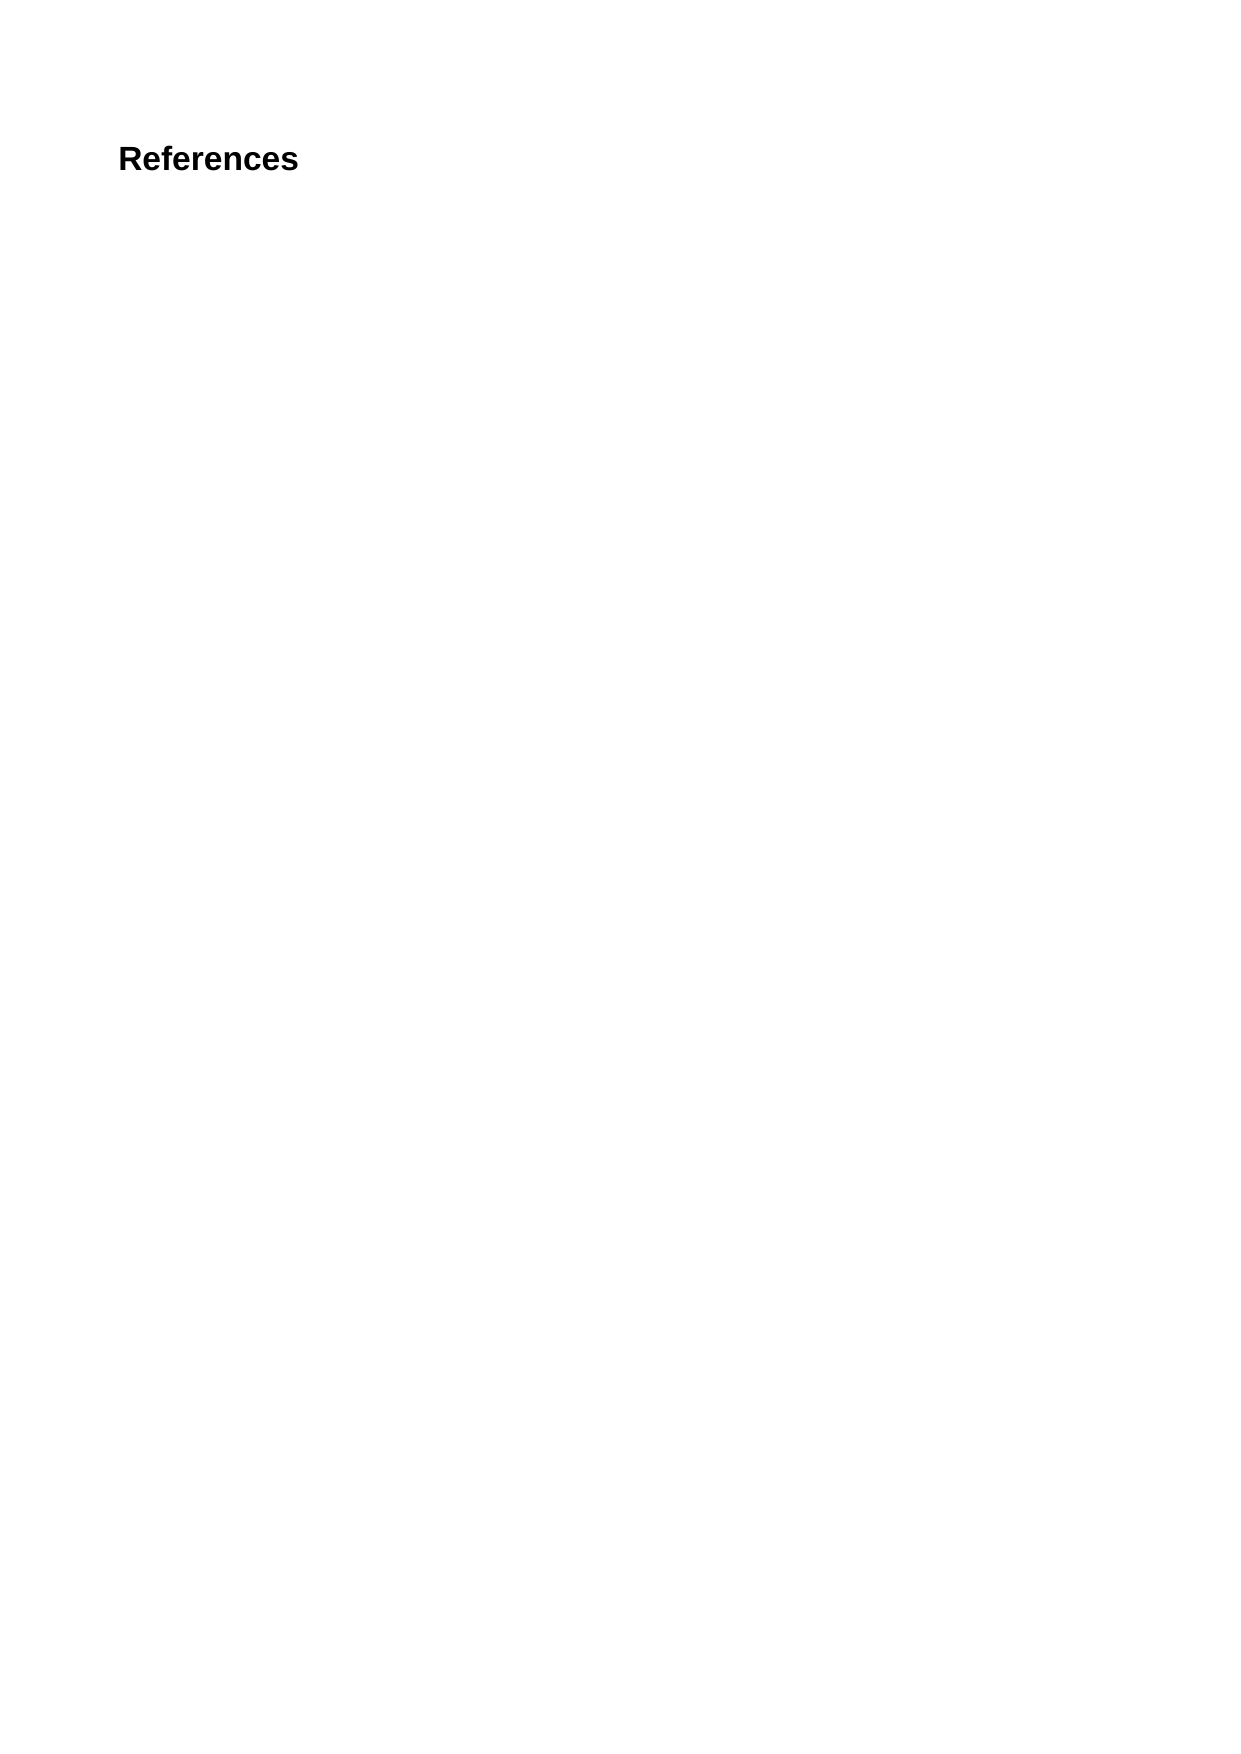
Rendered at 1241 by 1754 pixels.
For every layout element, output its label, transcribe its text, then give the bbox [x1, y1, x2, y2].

subtitle References [118, 139, 1122, 178]
